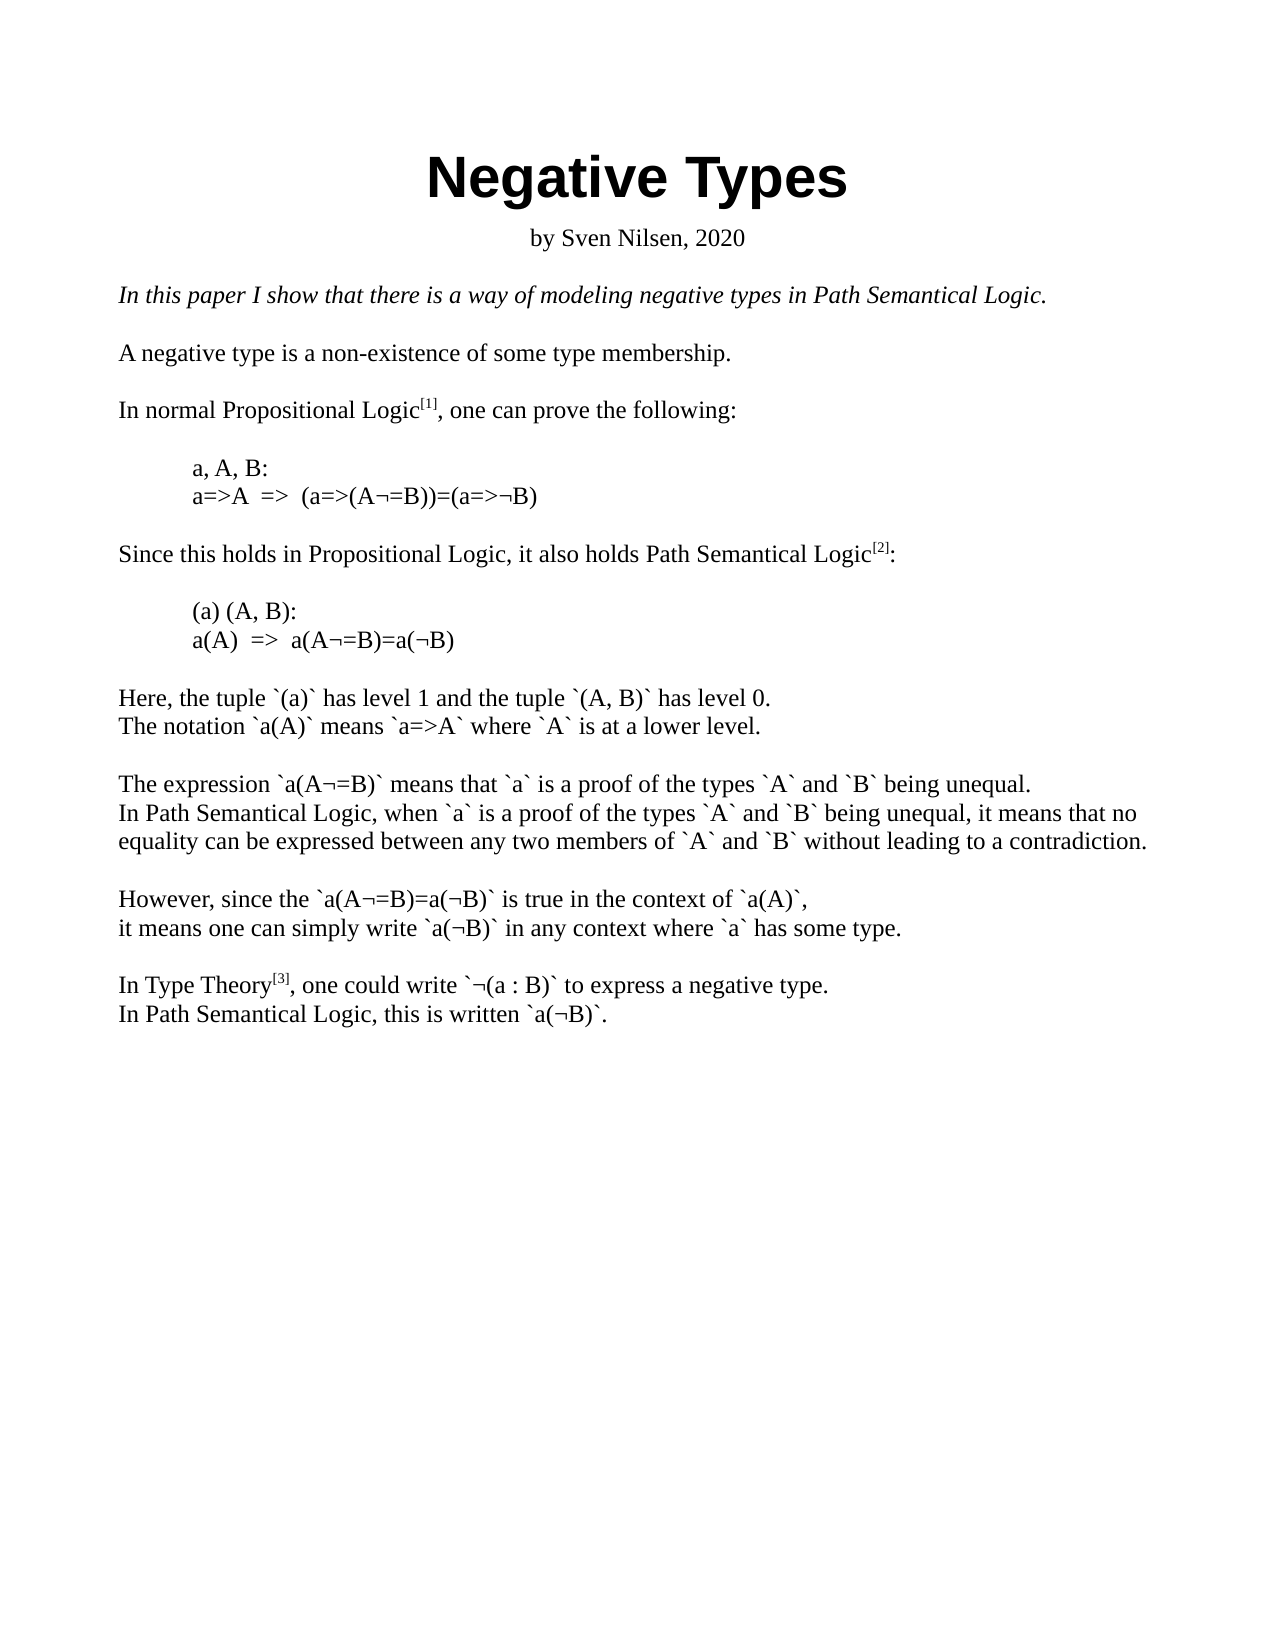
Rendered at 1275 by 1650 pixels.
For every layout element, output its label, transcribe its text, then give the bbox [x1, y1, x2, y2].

text However, since the `a(A¬=B)=a(¬B)` is true in the context of `a(A)`, it means one can simply write `a(¬B)` in any context where `a` has some type. [118, 884, 1157, 941]
text A negative type is a non-existence of some type membership. [118, 338, 1157, 366]
text Since this holds in Propositional Logic, it also holds Path Semantical Logic[2]: [118, 539, 1157, 568]
text a(A) => a(A¬=B)=a(¬B) [118, 625, 1157, 654]
text In this paper I show that there is a way of modeling negative types in Path Semantical Logic. [118, 280, 1157, 309]
text by Sven Nilsen, 2020 [118, 223, 1157, 251]
text (a) (A, B): [118, 596, 1157, 625]
text In Path Semantical Logic, this is written `a(¬B)`. [118, 999, 1157, 1028]
text The notation `a(A)` means `a=>A` where `A` is at a lower level. [118, 711, 1157, 740]
text The expression `a(A¬=B)` means that `a` is a proof of the types `A` and `B` being unequal. [118, 769, 1157, 798]
text a, A, B: [118, 453, 1157, 481]
text Here, the tuple `(a)` has level 1 and the tuple `(A, B)` has level 0. [118, 683, 1157, 711]
title Negative Types [118, 143, 1157, 210]
text In normal Propositional Logic[1], one can prove the following: [118, 395, 1157, 424]
text In Path Semantical Logic, when `a` is a proof of the types `A` and `B` being unequal, it means that no equality can be expressed between any two members of `A` and `B` without leading to a contradiction. [118, 798, 1157, 855]
text In Type Theory[3], one could write `¬(a : B)` to express a negative type. [118, 970, 1157, 999]
text a=>A => (a=>(A¬=B))=(a=>¬B) [118, 481, 1157, 510]
